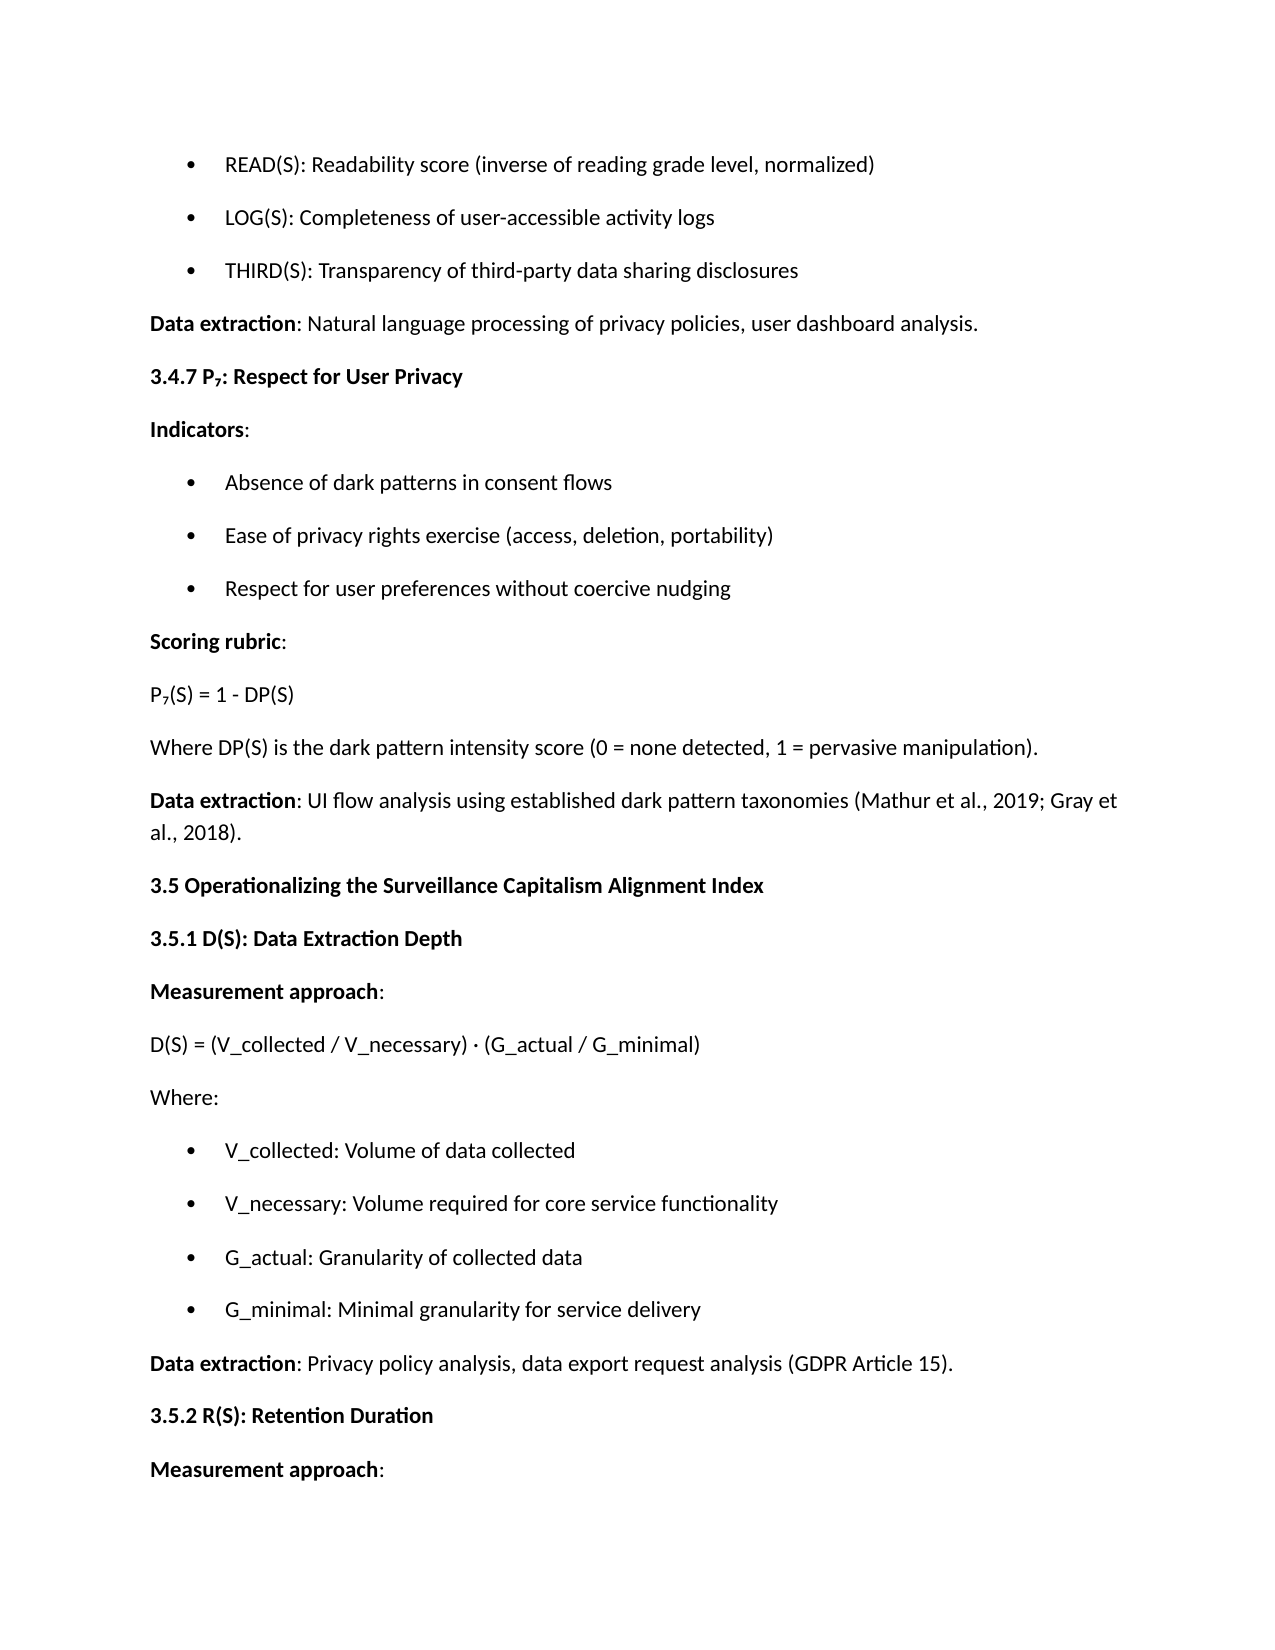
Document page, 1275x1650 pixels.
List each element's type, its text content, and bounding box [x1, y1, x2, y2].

text 3.5 Operationalizing the Surveillance Capitalism Alignment Index [150, 871, 1125, 899]
text Measurement approach: [150, 1455, 1125, 1483]
list Respect for user preferences without coercive nudging [187, 574, 1125, 602]
text D(S) = (V_collected / V_necessary) · (G_actual / G_minimal) [150, 1031, 1125, 1058]
text Data extraction: Natural language processing of privacy policies, user dashboard analysis. [150, 309, 1125, 337]
list Ease of privacy rights exercise (access, deletion, portability) [187, 521, 1125, 549]
list V_necessary: Volume required for core service functionality [187, 1189, 1125, 1218]
list Absence of dark patterns in consent flows [187, 468, 1125, 496]
list READ(S): Readability score (inverse of reading grade level, normalized) [187, 150, 1125, 178]
text 3.4.7 P₇: Respect for User Privacy [150, 362, 1125, 390]
list LOG(S): Completeness of user-accessible activity logs [187, 203, 1125, 231]
text P₇(S) = 1 - DP(S) [150, 680, 1125, 708]
text Measurement approach: [150, 977, 1125, 1006]
list G_minimal: Minimal granularity for service delivery [187, 1296, 1125, 1324]
list THIRD(S): Transparency of third-party data sharing disclosures [187, 256, 1125, 284]
list G_actual: Granularity of collected data [187, 1243, 1125, 1271]
text Data extraction: UI flow analysis using established dark pattern taxonomies (Mathur et al., 2019; Gray et al., 2018). [150, 786, 1125, 846]
text Data extraction: Privacy policy analysis, data export request analysis (GDPR Article 15). [150, 1349, 1125, 1377]
list V_collected: Volume of data collected [187, 1137, 1125, 1164]
text Where: [150, 1083, 1125, 1112]
text Where DP(S) is the dark pattern intensity score (0 = none detected, 1 = pervasive manipulation). [150, 733, 1125, 761]
text Indicators: [150, 415, 1125, 443]
text Scoring rubric: [150, 627, 1125, 655]
text 3.5.1 D(S): Data Extraction Depth [150, 924, 1125, 952]
text 3.5.2 R(S): Retention Duration [150, 1402, 1125, 1430]
